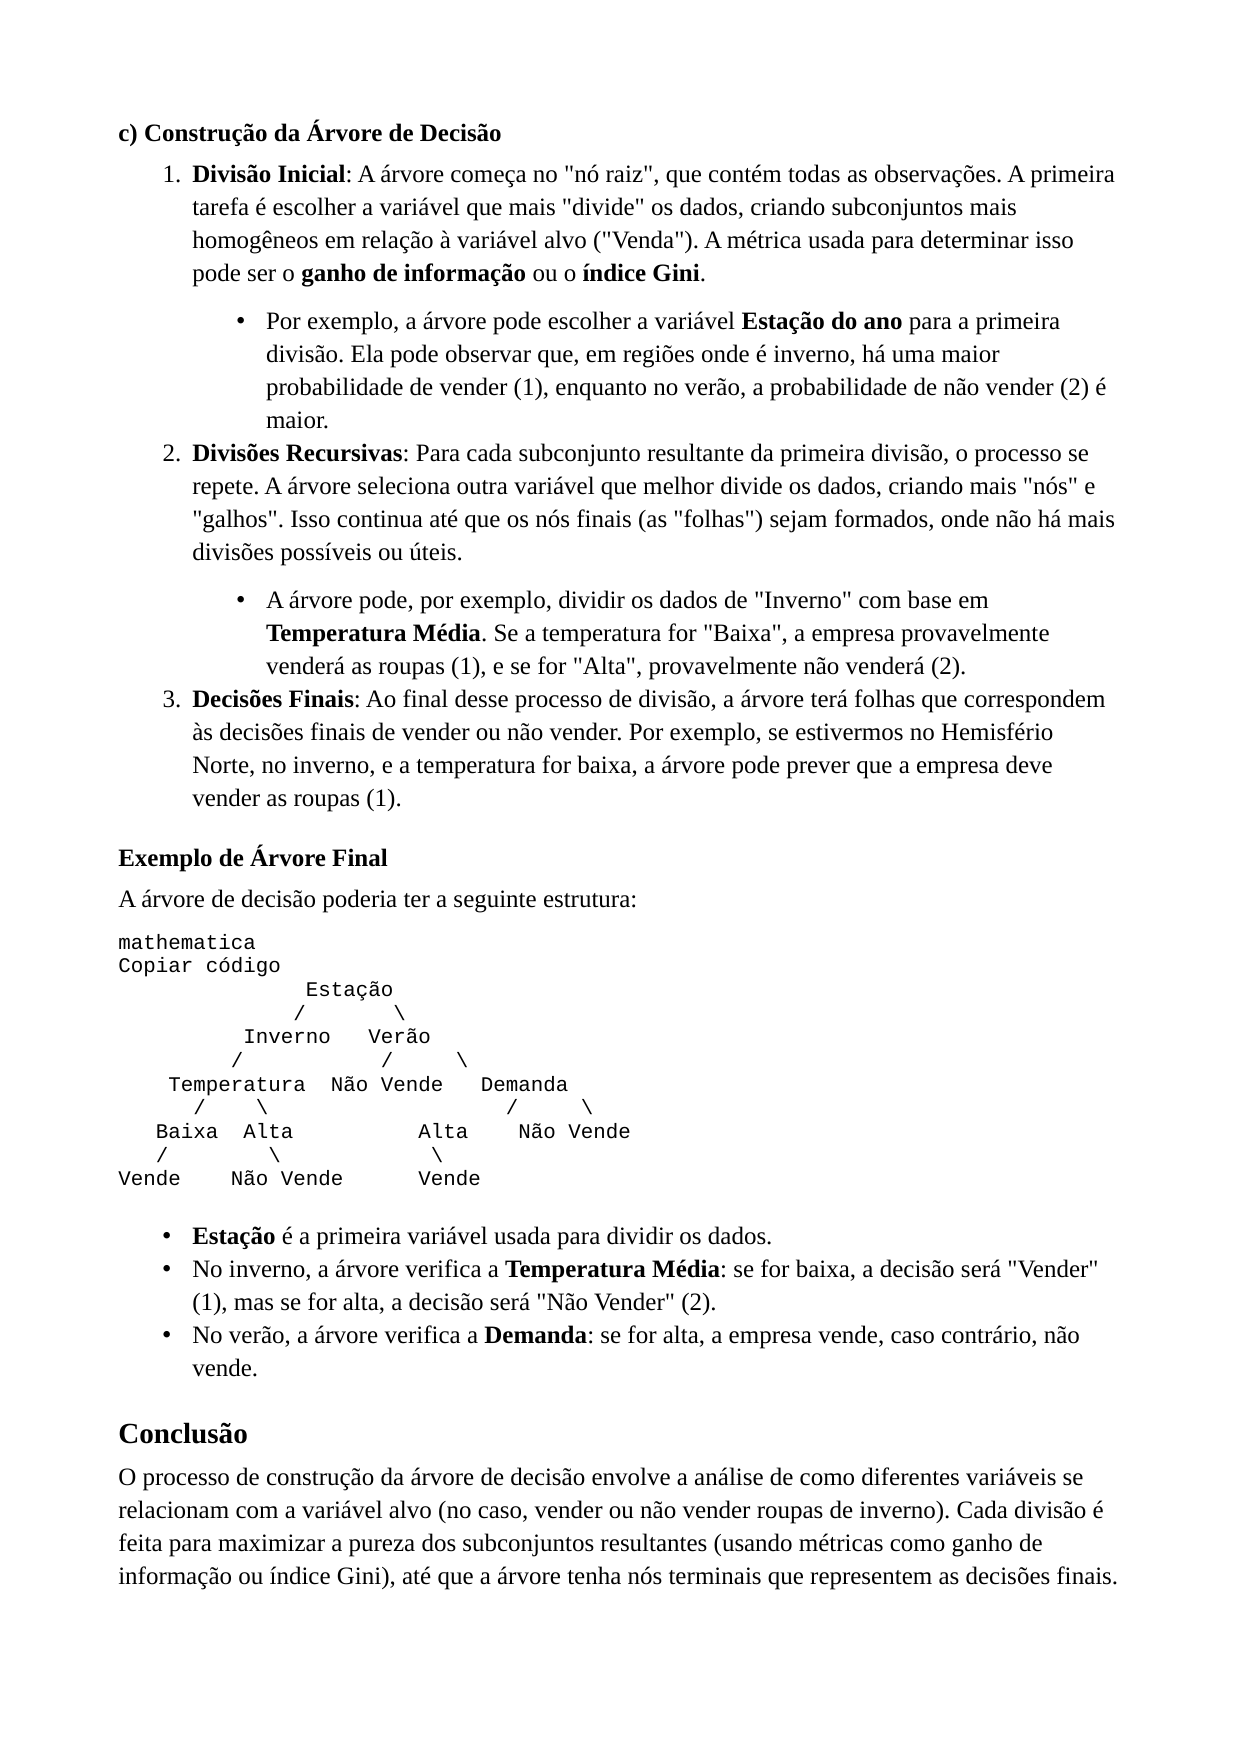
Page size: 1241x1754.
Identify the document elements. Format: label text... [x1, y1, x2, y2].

text / \ / \ [118, 1097, 1122, 1121]
list No verão, a árvore verifica a Demanda: se for alta, a empresa vende, caso contrário, não vende. [162, 1321, 1122, 1382]
text Copiar código [118, 956, 1122, 979]
text A árvore de decisão poderia ter a seguinte estrutura: [118, 884, 1122, 913]
text Baixa Alta Alta Não Vende [118, 1121, 1122, 1145]
list No inverno, a árvore verifica a Temperatura Média: se for baixa, a decisão será "Vender" (1), mas se for alta, a decisão será "Não Vender" (2). [162, 1254, 1122, 1316]
text / / \ [118, 1050, 1122, 1074]
text / \ \ [118, 1145, 1122, 1168]
subtitle Conclusão [118, 1416, 1122, 1449]
text O processo de construção da árvore de decisão envolve a análise de como diferentes variáveis se relacionam com a variável alvo (no caso, vender ou não vender roupas de inverno). Cada divisão é feita para maximizar a pureza dos subconjuntos resultantes (usando métricas como ganho de informação ou índice Gini), até que a árvore tenha nós terminais que representem as decisões finais. [118, 1462, 1122, 1589]
list Decisões Finais: Ao final desse processo de divisão, a árvore terá folhas que correspondem às decisões finais de vender ou não vender. Por exemplo, se estivermos no Hemisfério Norte, no inverno, e a temperatura for baixa, a árvore pode prever que a empresa deve vender as roupas (1). [162, 684, 1122, 812]
list A árvore pode, por exemplo, dividir os dados de "Inverno" com base em Temperatura Média. Se a temperatura for "Baixa", a empresa provavelmente venderá as roupas (1), e se for "Alta", provavelmente não venderá (2). [236, 585, 1122, 679]
subtitle c) Construção da Árvore de Decisão [118, 118, 1122, 147]
list Por exemplo, a árvore pode escolher a variável Estação do ano para a primeira divisão. Ela pode observar que, em regiões onde é inverno, há uma maior probabilidade de vender (1), enquanto no verão, a probabilidade de não vender (2) é maior. [236, 306, 1122, 434]
text mathematica [118, 932, 1122, 956]
list Estação é a primeira variável usada para dividir os dados. [162, 1221, 1122, 1250]
subtitle Exemplo de Árvore Final [118, 843, 1122, 872]
text Temperatura Não Vende Demanda [118, 1074, 1122, 1097]
list Divisões Recursivas: Para cada subconjunto resultante da primeira divisão, o processo se repete. A árvore seleciona outra variável que melhor divide os dados, criando mais "nós" e "galhos". Isso continua até que os nós finais (as "folhas") sejam formados, onde não há mais divisões possíveis ou úteis. [162, 438, 1122, 566]
list Divisão Inicial: A árvore começa no "nó raiz", que contém todas as observações. A primeira tarefa é escolher a variável que mais "divide" os dados, criando subconjuntos mais homogêneos em relação à variável alvo ("Venda"). A métrica usada para determinar isso pode ser o ganho de informação ou o índice Gini. [162, 159, 1122, 287]
text Estação [118, 979, 1122, 1003]
text Vende Não Vende Vende [118, 1168, 1122, 1192]
text / \ [118, 1003, 1122, 1026]
text Inverno Verão [118, 1026, 1122, 1050]
